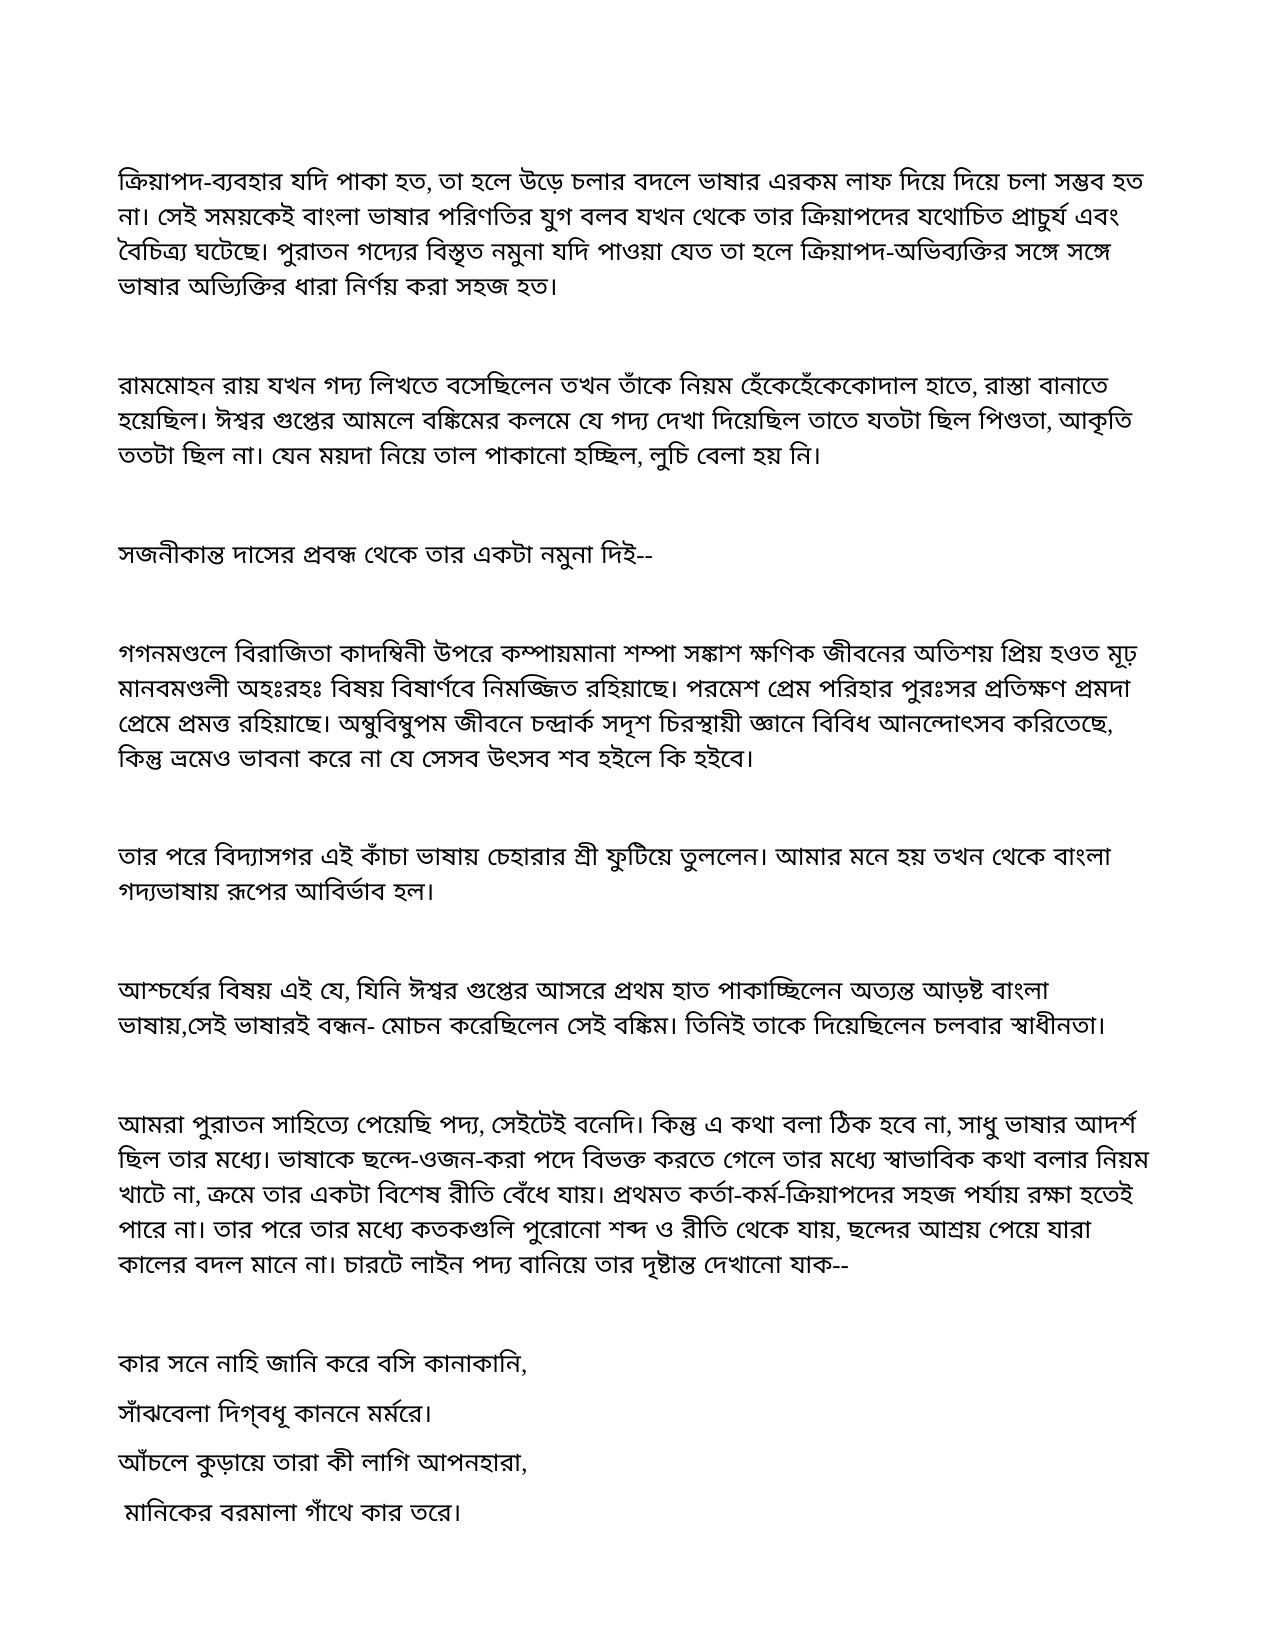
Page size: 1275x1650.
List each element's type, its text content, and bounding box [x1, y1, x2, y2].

text রামমোহন রায় যখন গদ্য লিখতে বসেছিলেন তখন তাঁকে নিয়ম হেঁকেহেঁকেকোদাল হাতে, রাস্তা বানাতে হয়েছিল। ঈশ্বর গুপ্তের আমলে বঙ্কিমের কলমে যে গদ্য দেখা দিয়েছিল তাতে যতটা ছিল পিণ্ডতা, আকৃতি ততটা ছিল না। যেন ময়দা নিয়ে তাল পাকানো হচ্ছিল, লুচি বেলা হয় নি। [118, 371, 1157, 471]
text ক্রিয়াপদ-ব্যবহার যদি পাকা হত, তা হলে উড়ে চলার বদলে ভাষার এরকম লাফ দিয়ে দিয়ে চলা সম্ভব হত না। সেই সময়কেই বাংলা ভাষার পরিণতির যুগ বলব যখন থেকে তার ক্রিয়াপদের যথোচিত প্রাচুর্য এবং বৈচিত্র্য ঘটেছে। পুরাতন গদ্যের বিস্তৃত নমুনা যদি পাওয়া যেত তা হলে ক্রিয়াপদ-অভিব্যক্তির সঙ্গে সঙ্গে ভাষার অভ্যিক্তির ধারা নির্ণয় করা সহজ হত। [118, 167, 1157, 302]
text কার সনে নাহি জানি করে বসি কানাকানি, [118, 1349, 1157, 1378]
text আঁচলে কুড়ায়ে তারা কী লাগি আপনহারা, [118, 1448, 1157, 1478]
text মানিকের বরমালা গাঁথে কার তরে। [118, 1498, 1157, 1527]
text আশ্চর্যের বিষয় এই যে, যিনি ঈশ্বর গুপ্তের আসরে প্রথম হাত পাকাচ্ছিলেন অত্যন্ত আড়ষ্ট বাংলা ভাষায়,সেই ভাষারই বন্ধন- মোচন করেছিলেন সেই বঙ্কিম। তিনিই তাকে দিয়েছিলেন চলবার স্বাধীনতা। [118, 976, 1157, 1041]
text আমরা পুরাতন সাহিত্যে পেয়েছি পদ্য, সেইটেই বনেদি। কিন্তু এ কথা বলা ঠিক হবে না, সাধু ভাষার আদর্শ ছিল তার মধ্যে। ভাষাকে ছন্দে-ওজন-করা পদে বিভক্ত করতে গেলে তার মধ্যে স্বাভাবিক কথা বলার নিয়ম খাটে না, ক্রমে তার একটা বিশেষ রীতি বেঁধে যায়। প্রথমত কর্তা-কর্ম-ক্রিয়াপদের সহজ পর্যায় রক্ষা হতেই পারে না। তার পরে তার মধ্যে কতকগুলি পুরোনো শব্দ ও রীতি থেকে যায়, ছন্দের আশ্রয় পেয়ে যারা কালের বদল মানে না। চারটে লাইন পদ্য বানিয়ে তার দৃষ্টান্ত দেখানো যাক-- [118, 1110, 1157, 1280]
text গগনমণ্ডলে বিরাজিতা কাদম্বিনী উপরে কম্পায়মানা শম্পা সঙ্কাশ ক্ষণিক জীবনের অতিশয় প্রিয় হওত মূঢ় মানবমণ্ডলী অহঃরহঃ বিষয় বিষার্ণবে নিমজ্জিত রহিয়াছে। পরমেশ প্রেম পরিহার পুরঃসর প্রতিক্ষণ প্রমদা প্রেমে প্রমত্ত রহিয়াছে। অম্বুবিম্বুপম জীবনে চন্দ্রার্ক সদৃশ চিরস্থায়ী জ্ঞানে বিবিধ আনন্দোৎসব করিতেছে, কিন্তু ভ্রমেও ভাবনা করে না যে সেসব উৎসব শব হইলে কি হইবে। [118, 639, 1157, 773]
text তার পরে বিদ্যাসগর এই কাঁচা ভাষায় চেহারার শ্রী ফুটিয়ে তুললেন। আমার মনে হয় তখন থেকে বাংলা গদ্যভাষায় রূপের আবির্ভাব হল। [118, 842, 1157, 907]
text সজনীকান্ত দাসের প্রবন্ধ থেকে তার একটা নমুনা দিই-- [118, 540, 1157, 569]
text সাঁঝবেলা দিগ্‌বধূ কাননে মর্মরে। [118, 1399, 1157, 1428]
